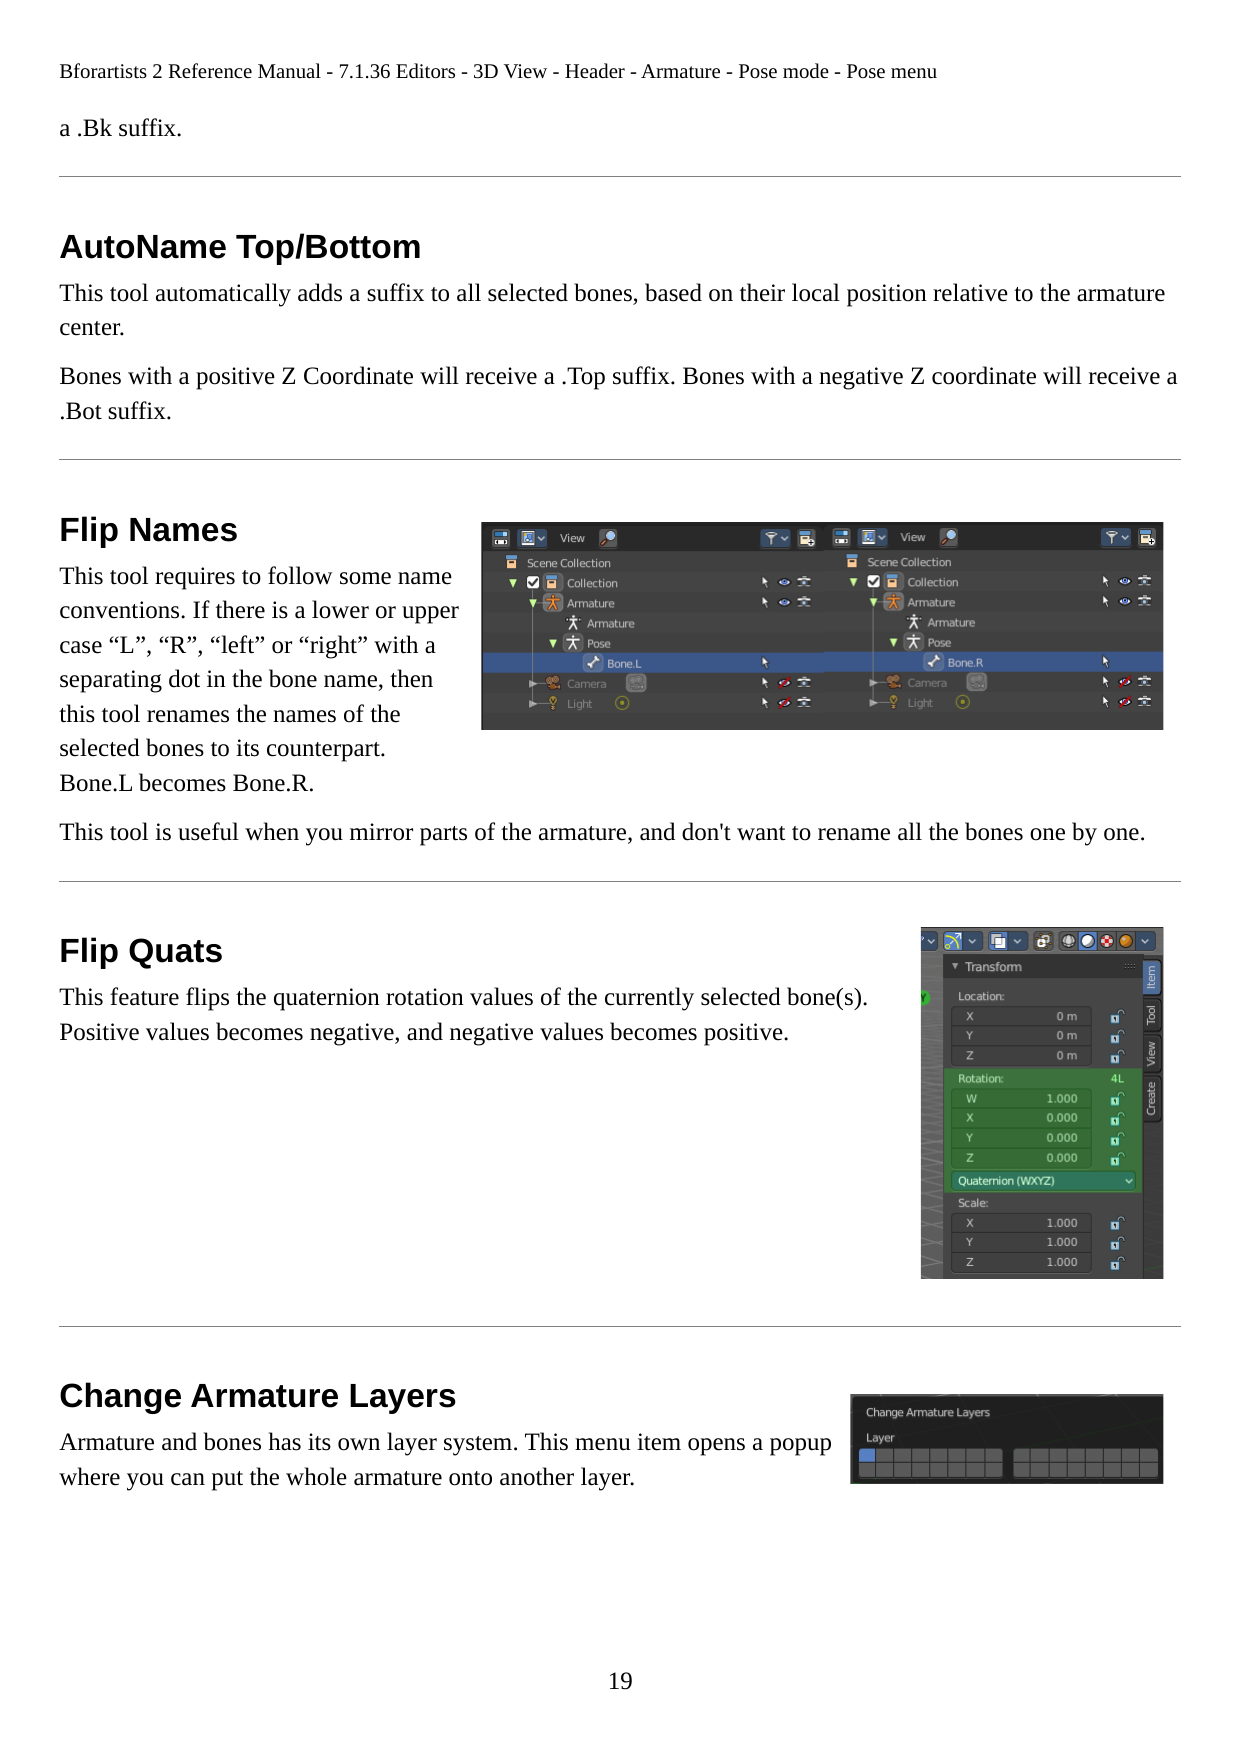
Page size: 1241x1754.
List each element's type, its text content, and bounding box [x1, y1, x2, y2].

picture [481, 522, 1164, 730]
picture [850, 1394, 1164, 1484]
picture [920, 927, 1164, 1279]
text This tool is useful when you mirror parts of the armature, and don't want to rename all the bones one by one. [59, 817, 1181, 846]
text This tool automatically adds a suffix to all selected bones, based on their local position relative to the armature center. [59, 278, 1181, 341]
text Armature and bones has its own layer system. This menu item opens a popup where you can put the whole armature onto another layer. [59, 1427, 1181, 1490]
subtitle Flip Names [59, 510, 1181, 548]
subtitle Flip Quats [59, 931, 920, 970]
subtitle AutoName Top/Bottom [59, 227, 1181, 265]
text This feature flips the quaternion rotation values of the currently selected bone(s). Positive values becomes negative, and negative values becomes positive. [59, 982, 920, 1045]
text a .Bk suffix. [59, 113, 1181, 141]
text Bones with a positive Z Coordinate will receive a .Top suffix. Bones with a negative Z coordinate will receive a .Bot suffix. [59, 361, 1181, 424]
subtitle Change Armature Layers [59, 1376, 1181, 1415]
text This tool requires to follow some name conventions. If there is a lower or upper case “L”, “R”, “left” or “right” with a separating dot in the bone name, then this tool renames the names of the selected bones to its counterpart. Bone.L becomes Bone.R. [59, 561, 1181, 797]
subtitle [1164, 931, 1181, 970]
